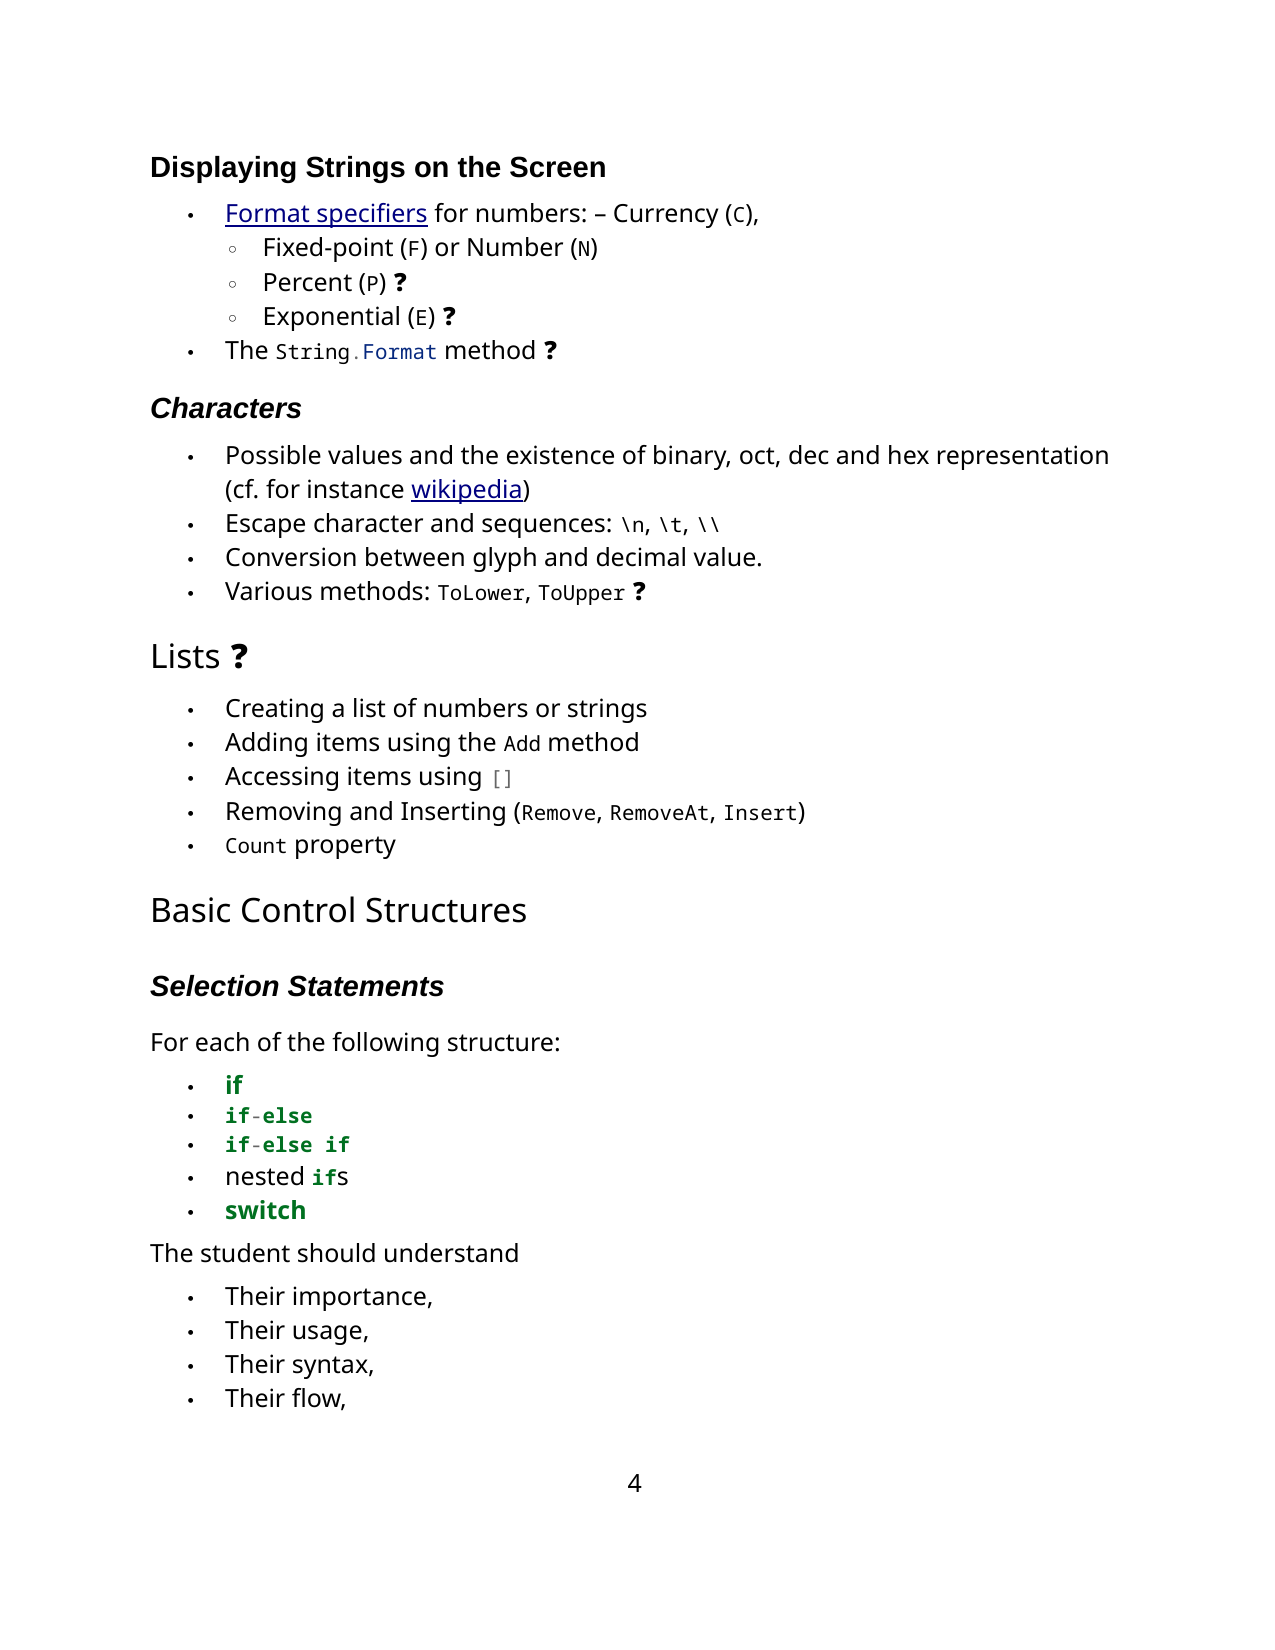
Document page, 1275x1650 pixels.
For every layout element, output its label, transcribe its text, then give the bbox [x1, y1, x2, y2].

list Count property [187, 827, 1125, 861]
list Removing and Inserting (Remove, RemoveAt, Insert) [187, 793, 1125, 827]
list if-else if [187, 1130, 1125, 1158]
list Escape character and sequences: \n, \t, \\ [187, 506, 1125, 539]
list Their flow, [187, 1381, 1125, 1415]
list Various methods: ToLower, ToUpper ❓ [187, 574, 1125, 608]
subtitle Characters [150, 391, 1125, 425]
list Conversion between glyph and decimal value. [187, 539, 1125, 574]
subtitle Displaying Strings on the Screen [150, 150, 1125, 183]
list Their usage, [187, 1313, 1125, 1347]
subtitle Selection Statements [150, 969, 1125, 1003]
list Fixed-point (F) or Number (N) [225, 230, 1125, 264]
text For each of the following structure: [150, 1024, 1125, 1058]
list Format specifiers for numbers: – Currency (C), [187, 196, 1125, 230]
list Their importance, [187, 1278, 1125, 1313]
text The student should understand [150, 1236, 1125, 1269]
list Their syntax, [187, 1347, 1125, 1381]
list Accessing items using [] [187, 759, 1125, 793]
list Adding items using the Add method [187, 725, 1125, 759]
list switch [187, 1192, 1125, 1227]
list The String.Format method ❓ [187, 332, 1125, 366]
list Creating a list of numbers or strings [187, 691, 1125, 725]
list nested ifs [187, 1158, 1125, 1192]
list if-else [187, 1102, 1125, 1130]
subtitle Basic Control Structures [150, 886, 1125, 932]
list Exponential (E) ❓ [225, 298, 1125, 332]
list Percent (P) ❓ [225, 264, 1125, 298]
list if [187, 1067, 1125, 1102]
subtitle Lists ❓ [150, 633, 1125, 678]
list Possible values and the existence of binary, oct, dec and hex representation (cf. for instance wikipedia) [187, 437, 1125, 506]
